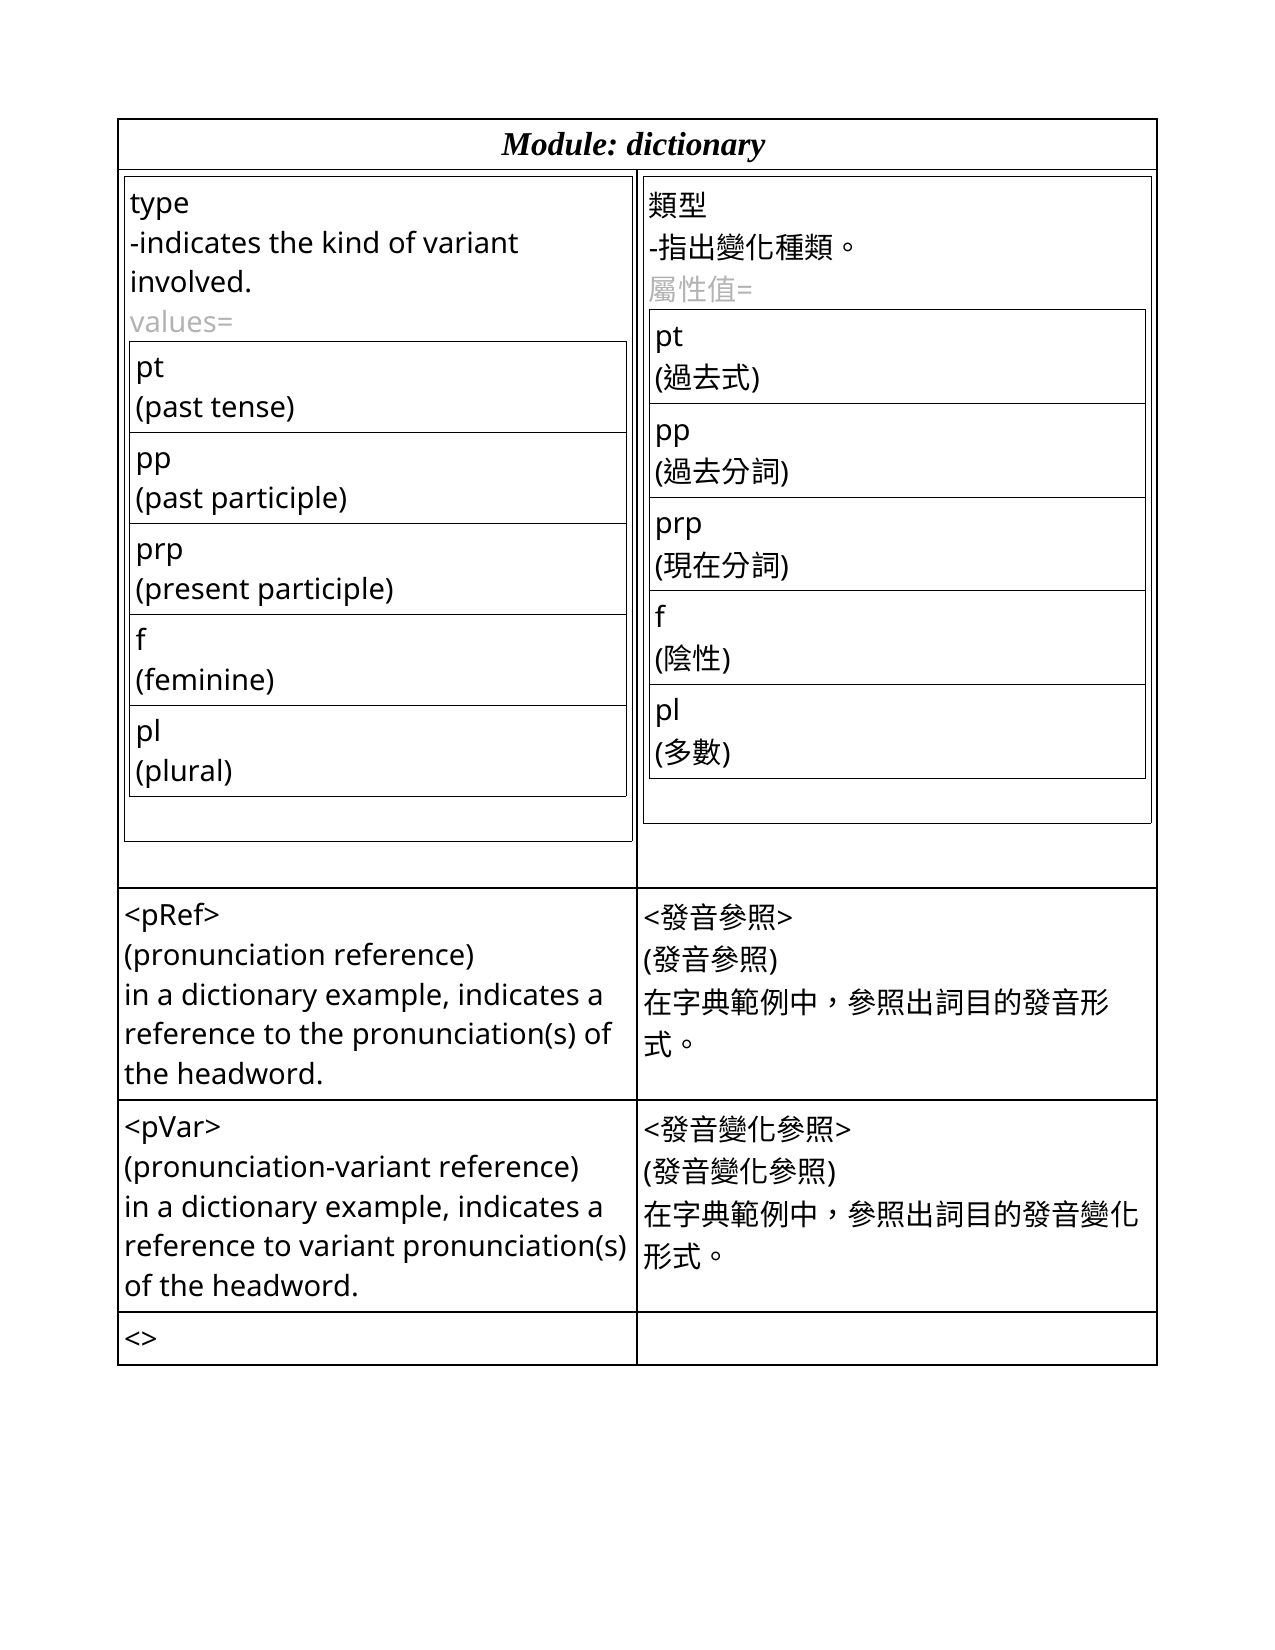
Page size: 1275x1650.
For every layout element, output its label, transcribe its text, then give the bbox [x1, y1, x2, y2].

table_cell <發音變化參照> (發音變化參照) 在字典範例中，參照出詞目的發音變化形式。 [638, 1101, 1156, 1311]
table_cell [638, 1313, 1156, 1364]
table_cell f (feminine) [130, 615, 626, 705]
table_cell <pRef> (pronunciation reference) in a dictionary example, indicates a reference to the pronunciation(s) of the headword. [119, 889, 636, 1099]
table_header pt (過去式) [650, 310, 1145, 403]
table_header pt (past tense) [130, 342, 626, 432]
table_cell <pVar> (pronunciation-variant reference) in a dictionary example, indicates a reference to variant pronunciation(s) of the headword. [119, 1101, 636, 1311]
table_header type -indicates the kind of variant involved. values= [125, 177, 632, 841]
table_cell pp (過去分詞) [650, 404, 1145, 497]
table_cell pp (past participle) [130, 433, 626, 523]
table_cell prp (現在分詞) [650, 498, 1145, 590]
table_cell pl (plural) [130, 706, 626, 796]
table_cell [638, 170, 1156, 887]
table_cell [119, 170, 636, 887]
table_cell prp (present participle) [130, 524, 626, 614]
table_cell pl (多數) [650, 685, 1145, 777]
table_cell <> [119, 1313, 636, 1364]
table_header Module: dictionary [119, 120, 1156, 168]
table_header 類型 -指出變化種類。 屬性值= [644, 177, 1151, 823]
table_cell f (陰性) [650, 591, 1145, 684]
table_cell <發音參照> (發音參照) 在字典範例中，參照出詞目的發音形式。 [638, 889, 1156, 1099]
